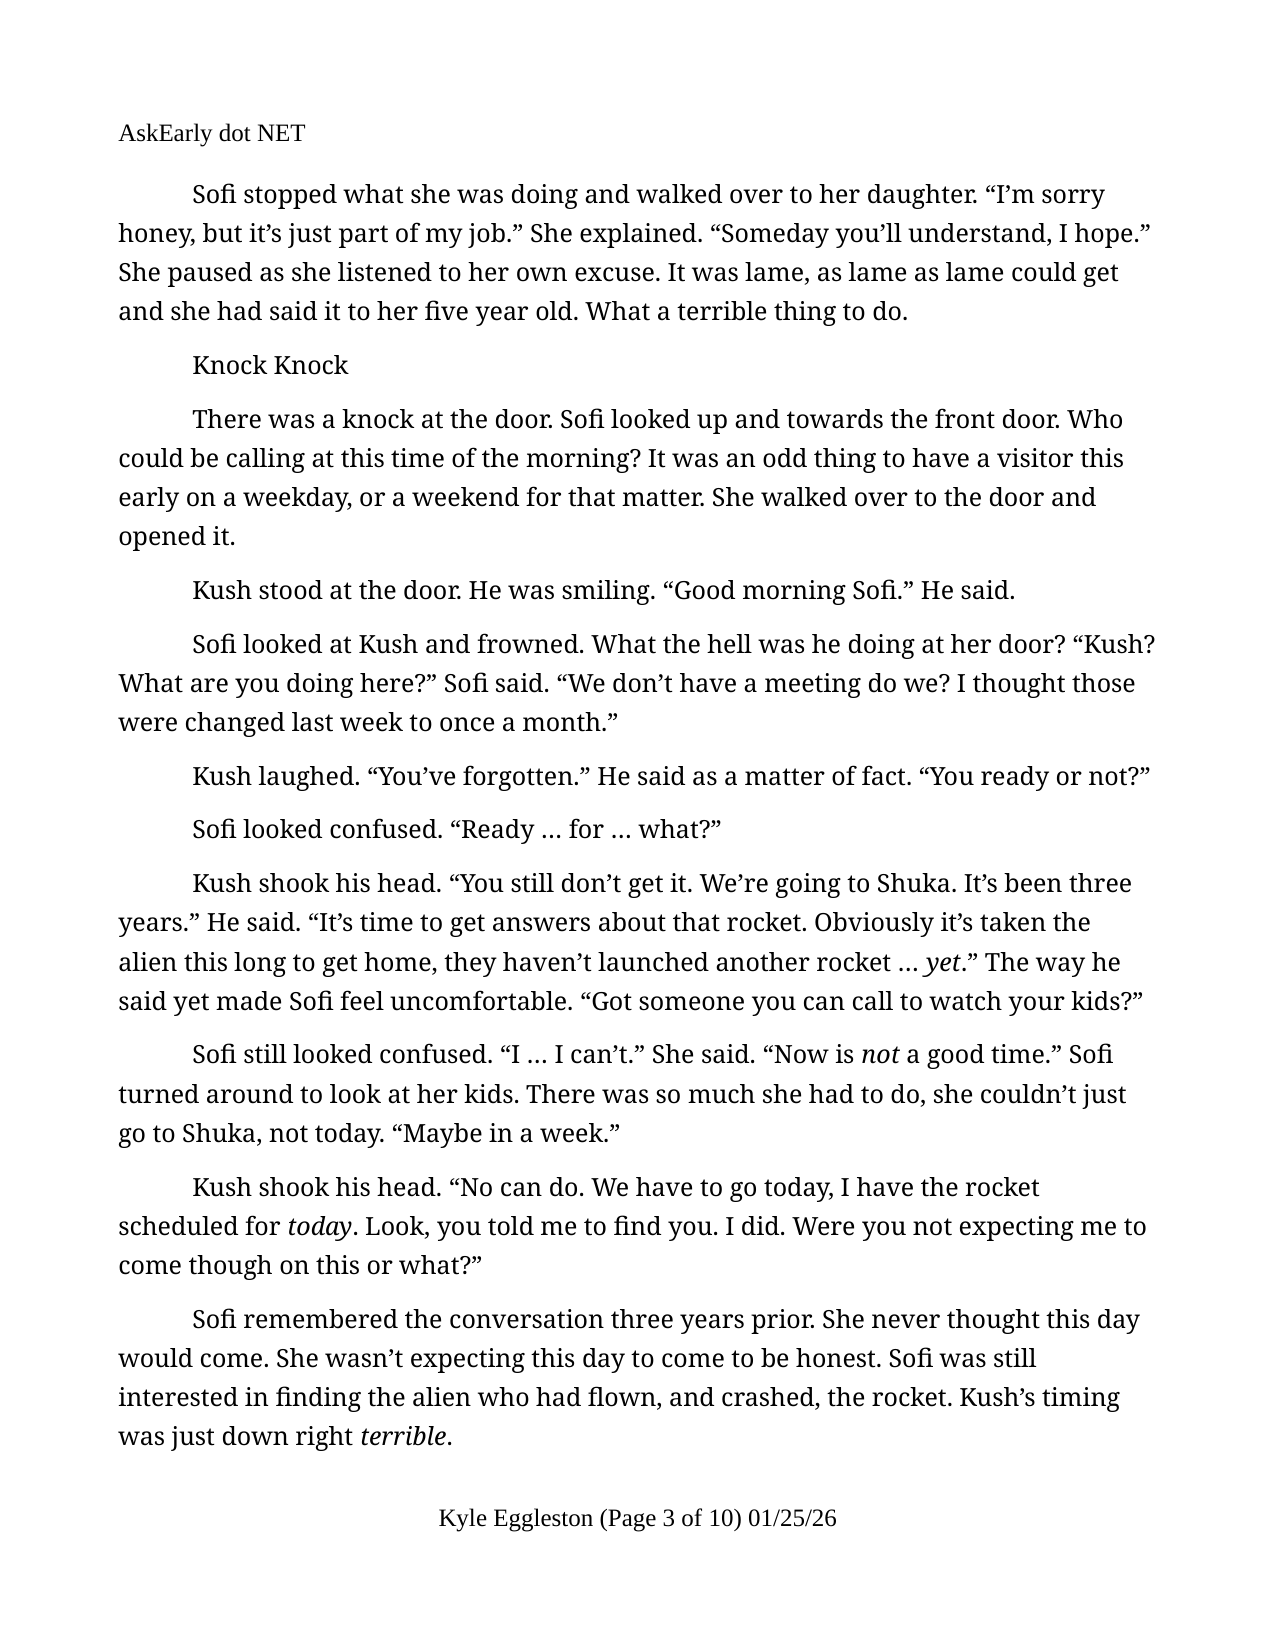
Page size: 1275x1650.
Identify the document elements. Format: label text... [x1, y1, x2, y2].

text Sofi remembered the conversation three years prior. She never thought this day would come. She wasn’t expecting this day to come to be honest. Sofi was still interested in finding the alien who had flown, and crashed, the rocket. Kush’s timing was just down right terrible. [118, 1301, 1157, 1453]
text Kush shook his head. “You still don’t get it. We’re going to Shuka. It’s been three years.” He said. “It’s time to get answers about that rocket. Obviously it’s taken the alien this long to get home, they haven’t launched another rocket … yet.” The way he said yet made Sofi feel uncomfortable. “Got someone you can call to watch your kids?” [118, 866, 1157, 1017]
text Kush laughed. “You’ve forgotten.” He said as a matter of fact. “You ready or not?” [118, 758, 1157, 792]
text Kush stood at the door. He was smiling. “Good morning Sofi.” He said. [118, 573, 1157, 607]
text Sofi looked at Kush and frowned. What the hell was he doing at her door? “Kush? What are you doing here?” Sofi said. “We don’t have a meeting do we? I thought those were changed last week to once a month.” [118, 626, 1157, 739]
text Sofi still looked confused. “I … I can’t.” She said. “Now is not a good time.” Sofi turned around to look at her kids. There was so much she had to do, she couldn’t just go to Shuka, not today. “Maybe in a week.” [118, 1037, 1157, 1149]
text Sofi stopped what she was doing and walked over to her daughter. “I’m sorry honey, but it’s just part of my job.” She explained. “Someday you’ll understand, I hope.” She paused as she listened to her own excuse. It was lame, as lame as lame could get and she had said it to her five year old. What a terrible thing to do. [118, 176, 1157, 328]
text Sofi looked confused. “Ready … for … what?” [118, 812, 1157, 846]
text Knock Knock [118, 348, 1157, 382]
text There was a knock at the door. Sofi looked up and towards the front door. Who could be calling at this time of the morning? It was an odd thing to have a visitor this early on a weekday, or a weekend for that matter. She walked over to the door and opened it. [118, 401, 1157, 553]
text Kush shook his head. “No can do. We have to go today, I have the rocket scheduled for today. Look, you told me to find you. I did. Were you not expecting me to come though on this or what?” [118, 1169, 1157, 1282]
